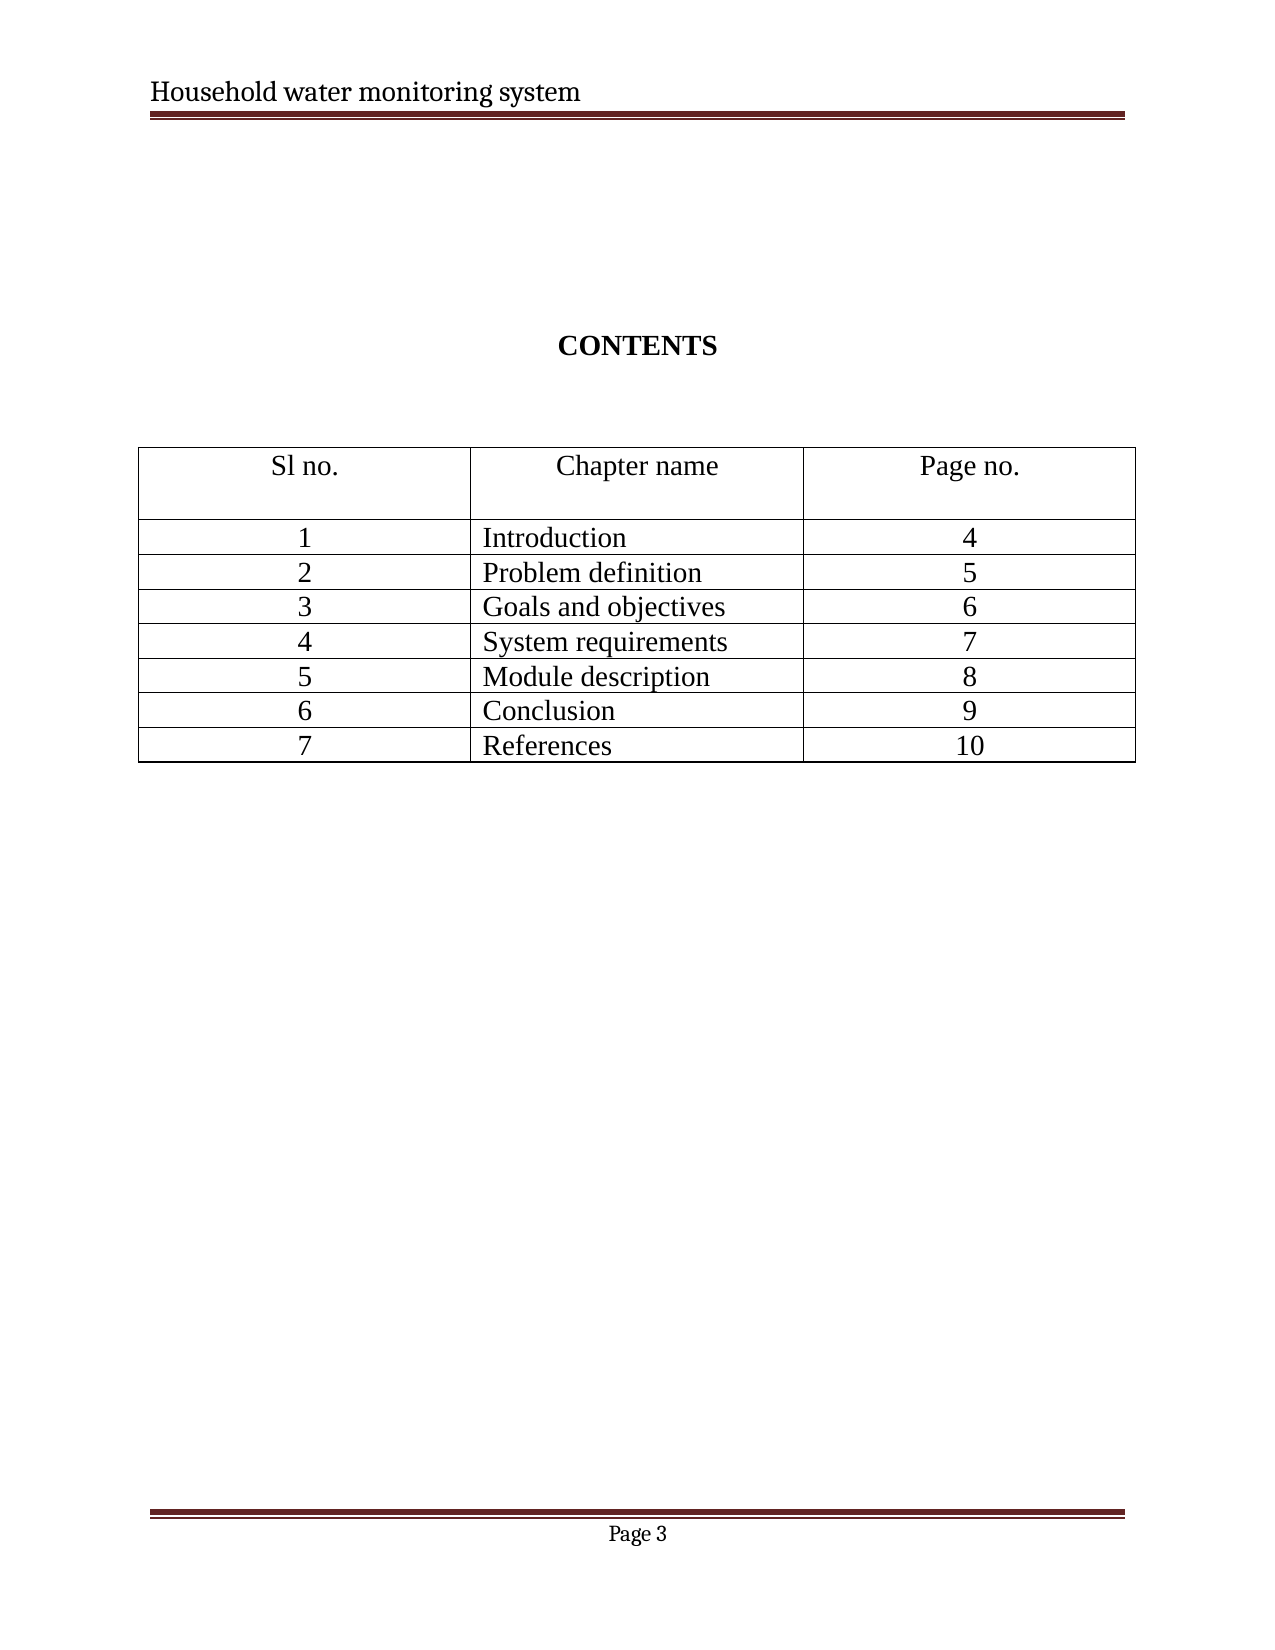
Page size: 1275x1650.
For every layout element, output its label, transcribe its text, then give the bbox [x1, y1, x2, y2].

table_header Sl no. [139, 448, 470, 519]
table_cell 3 [139, 590, 470, 623]
table_cell 1 [139, 520, 470, 554]
text CONTENTS [150, 328, 1125, 362]
table_cell 8 [804, 659, 1135, 692]
table_cell 4 [804, 520, 1135, 554]
table_cell 9 [804, 693, 1135, 727]
table_header Chapter name [471, 448, 803, 519]
table_cell System requirements [471, 624, 803, 658]
table_cell 2 [139, 555, 470, 588]
table_cell Goals and objectives [471, 590, 803, 623]
table_header Page no. [804, 448, 1135, 519]
table_cell 6 [804, 590, 1135, 623]
table_cell Module description [471, 659, 803, 692]
table_cell 5 [804, 555, 1135, 588]
table_cell Introduction [471, 520, 803, 554]
table_cell References [471, 728, 803, 761]
table_cell 4 [139, 624, 470, 658]
table_cell 7 [139, 728, 470, 761]
table_cell Problem definition [471, 555, 803, 588]
table_cell 7 [804, 624, 1135, 658]
table_cell Conclusion [471, 693, 803, 727]
table_cell 5 [139, 659, 470, 692]
table_cell 10 [804, 728, 1135, 761]
table_cell 6 [139, 693, 470, 727]
